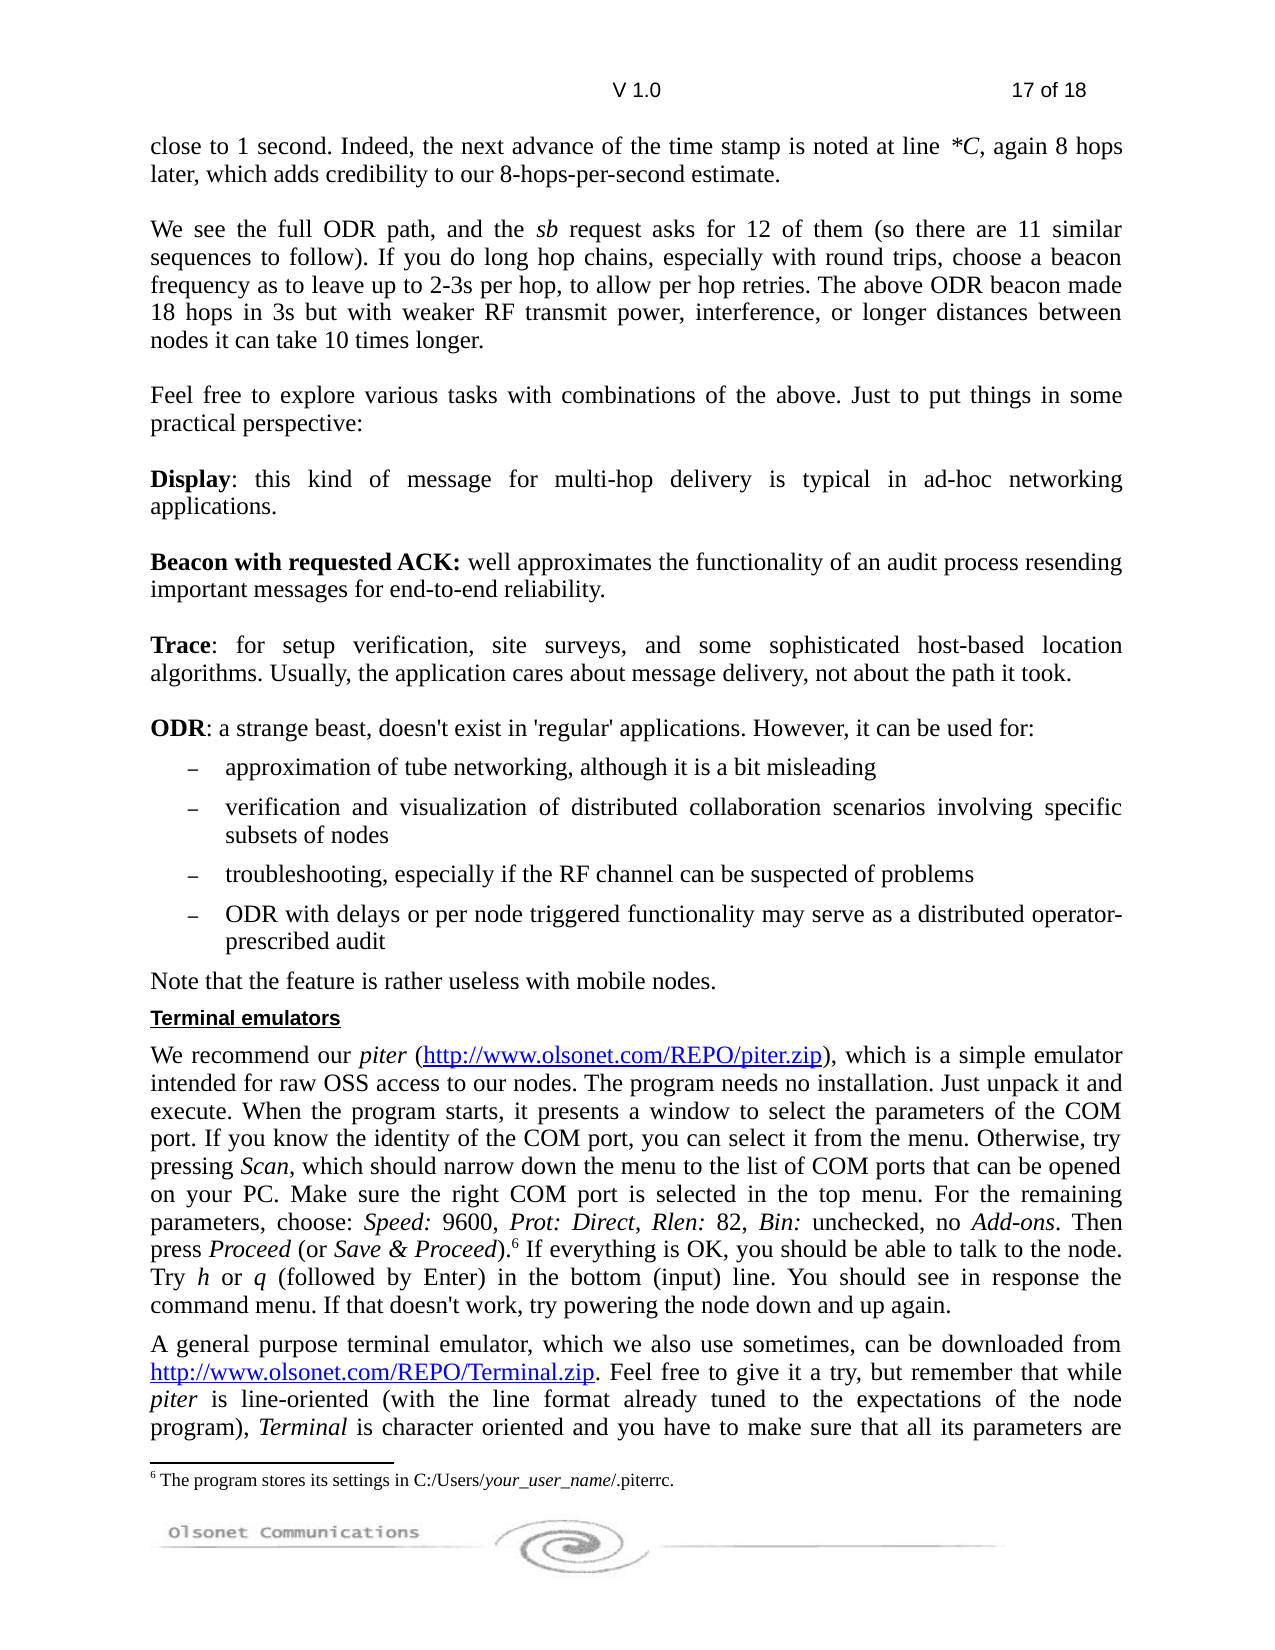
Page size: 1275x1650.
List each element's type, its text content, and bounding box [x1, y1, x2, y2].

list troubleshooting, especially if the RF channel can be suspected of problems [188, 860, 1123, 888]
list approximation of tube networking, although it is a bit misleading [188, 753, 1123, 781]
subtitle Terminal emulators [150, 1006, 1123, 1029]
text close to 1 second. Indeed, the next advance of the time stamp is noted at line *C, again 8 hops later, which adds credibility to our 8-hops-per-second estimate. [150, 132, 1123, 188]
text Beacon with requested ACK: well approximates the functionality of an audit process resending important messages for end-to-end reliability. [150, 548, 1123, 603]
text Trace: for setup verification, site surveys, and some sophisticated host-based location algorithms. Usually, the application cares about message delivery, not about the path it took. [150, 631, 1123, 686]
list ODR with delays or per node triggered functionality may serve as a distributed operator-prescribed audit [188, 900, 1123, 955]
picture [150, 1504, 1005, 1596]
text ODR: a strange beast, doesn't exist in 'regular' applications. However, it can be used for: [150, 714, 1123, 742]
text We recommend our piter (http://www.olsonet.com/REPO/piter.zip), which is a simple emulator intended for raw OSS access to our nodes. The program needs no installation. Just unpack it and execute. When the program starts, it presents a window to select the parameters of the COM port. If you know the identity of the COM port, you can select it from the menu. Otherwise, try pressing Scan, which should narrow down the menu to the list of COM ports that can be opened on your PC. Make sure the right COM port is selected in the top menu. For the remaining parameters, choose: Speed: 9600, Prot: Direct, Rlen: 82, Bin: unchecked, no Add-ons. Then press Proceed (or Save & Proceed). If everything is OK, you should be able to talk to the node. Try h or q (followed by Enter) in the bottom (input) line. You should see in response the command menu. If that doesn't work, try powering the node down and up again. [150, 1041, 1123, 1318]
list verification and visualization of distributed collaboration scenarios involving specific subsets of nodes [188, 793, 1123, 848]
text Feel free to explore various tasks with combinations of the above. Just to put things in some practical perspective: [150, 382, 1123, 437]
text The program stores its settings in C:/Users/your_user_name/.piterrc. [150, 1469, 1123, 1490]
text Note that the feature is rather useless with mobile nodes. [150, 967, 1123, 994]
text Display: this kind of message for multi-hop delivery is typical in ad-hoc networking applications. [150, 465, 1123, 520]
text A general purpose terminal emulator, which we also use sometimes, can be downloaded from http://www.olsonet.com/REPO/Terminal.zip. Feel free to give it a try, but remember that while piter is line-oriented (with the line format already tuned to the expectations of the node program), Terminal is character oriented and you have to make sure that all its parameters are [150, 1330, 1123, 1441]
text We see the full ODR path, and the sb request asks for 12 of them (so there are 11 similar sequences to follow). If you do long hop chains, especially with round trips, choose a beacon frequency as to leave up to 2-3s per hop, to allow per hop retries. The above ODR beacon made 18 hops in 3s but with weaker RF transmit power, interference, or longer distances between nodes it can take 10 times longer. [150, 215, 1123, 354]
